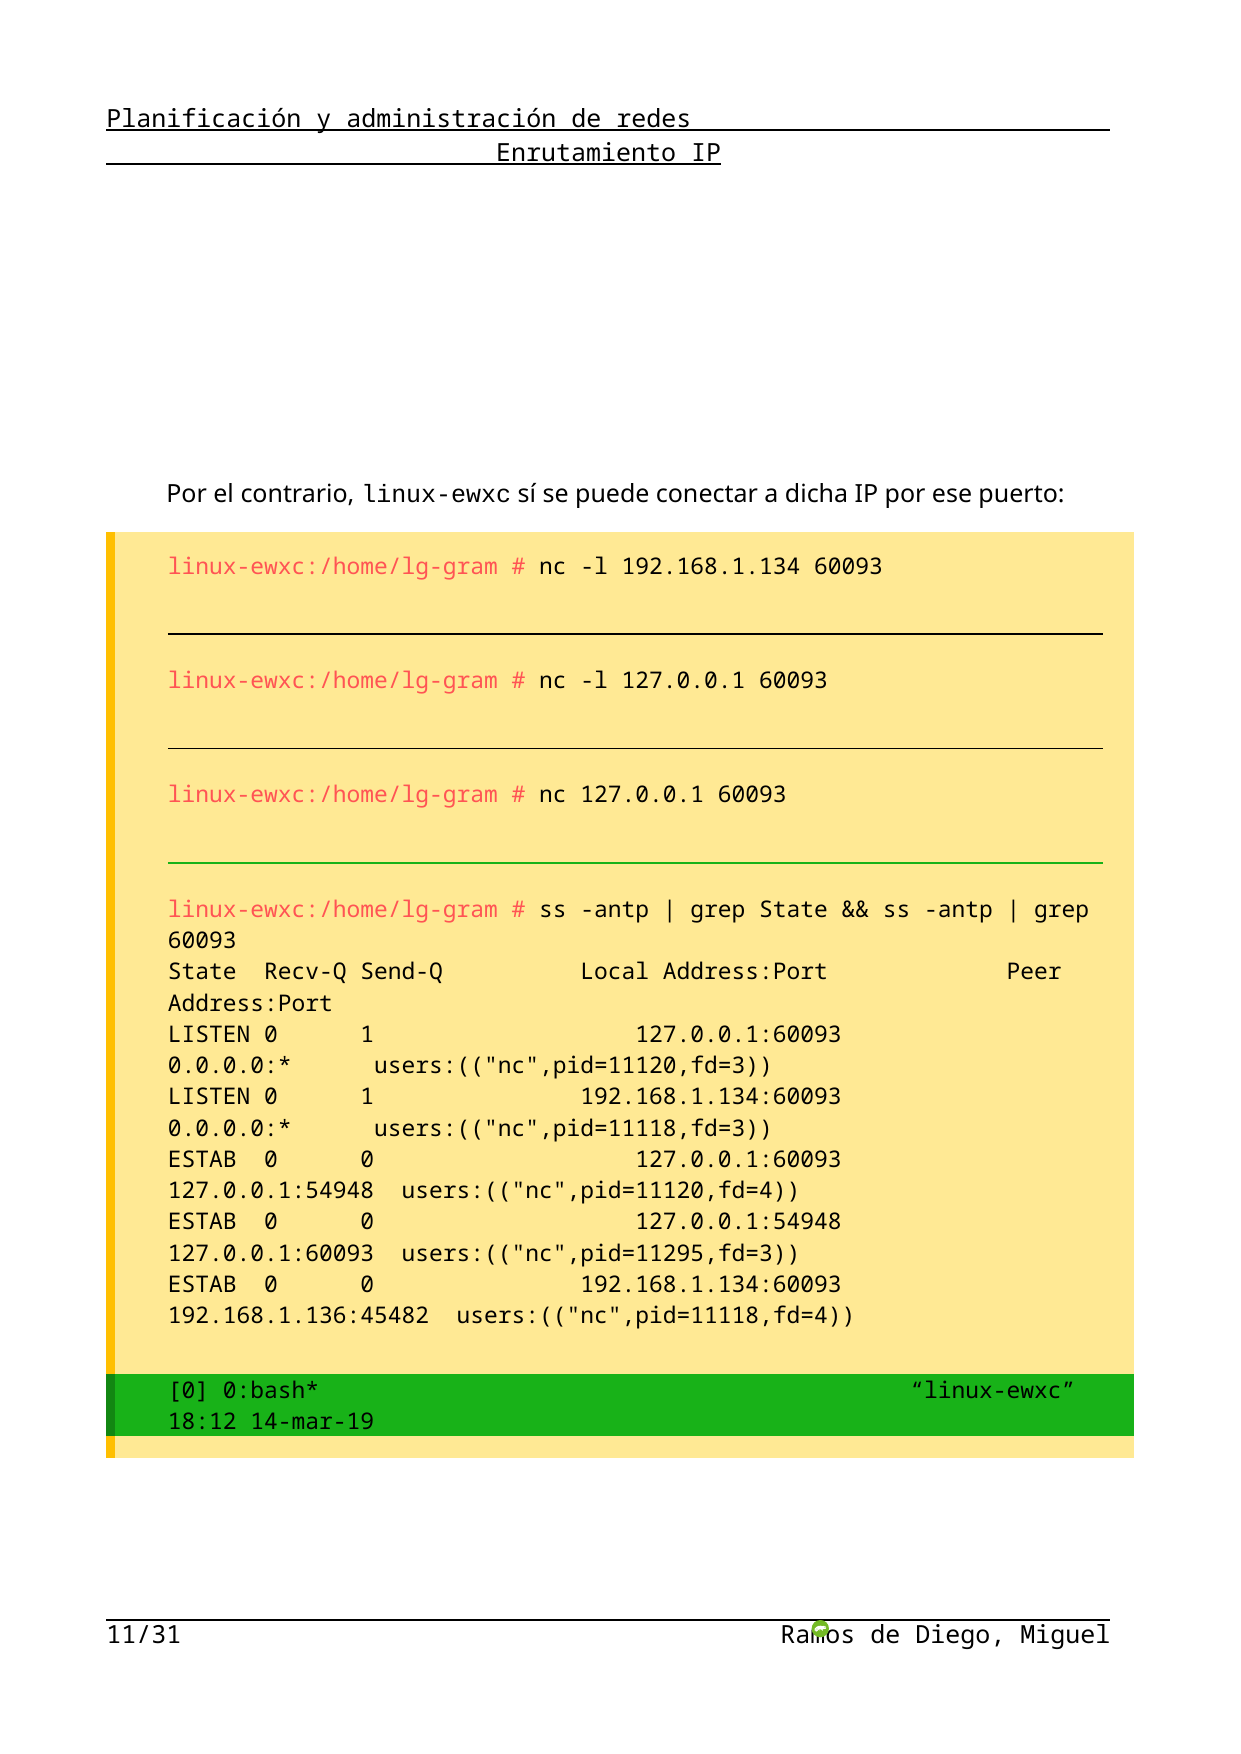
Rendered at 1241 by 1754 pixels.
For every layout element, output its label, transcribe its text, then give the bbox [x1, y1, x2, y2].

text Por el contrario, linux-ewxc sí se puede conectar a dicha IP por ese puerto: [106, 476, 1134, 510]
text ESTAB 0 0 127.0.0.1:54948 127.0.0.1:60093 users:(("nc",pid=11295,fd=3)) [115, 1205, 1134, 1268]
text linux-ewxc:/home/lg-gram # nc 127.0.0.1 60093 [115, 778, 1134, 810]
text LISTEN 0 1 127.0.0.1:60093 0.0.0.0:* users:(("nc",pid=11120,fd=3)) [115, 1018, 1134, 1080]
text ESTAB 0 0 127.0.0.1:60093 127.0.0.1:54948 users:(("nc",pid=11120,fd=4)) [115, 1143, 1134, 1205]
text linux-ewxc:/home/lg-gram # ss -antp | grep State && ss -antp | grep 60093 [115, 893, 1134, 955]
text LISTEN 0 1 192.168.1.134:60093 0.0.0.0:* users:(("nc",pid=11118,fd=3)) [115, 1080, 1134, 1143]
text linux-ewxc:/home/lg-gram # nc -l 192.168.1.134 60093 [115, 532, 1134, 581]
text linux-ewxc:/home/lg-gram # nc -l 127.0.0.1 60093 [115, 664, 1134, 695]
text State Recv-Q Send-Q Local Address:Port Peer Address:Port [115, 955, 1134, 1018]
text [0] 0:bash* “linux-ewxc” 18:12 14-mar-19 [115, 1374, 1134, 1436]
text ESTAB 0 0 192.168.1.134:60093 192.168.1.136:45482 users:(("nc",pid=11118,fd=4)) [115, 1268, 1134, 1330]
